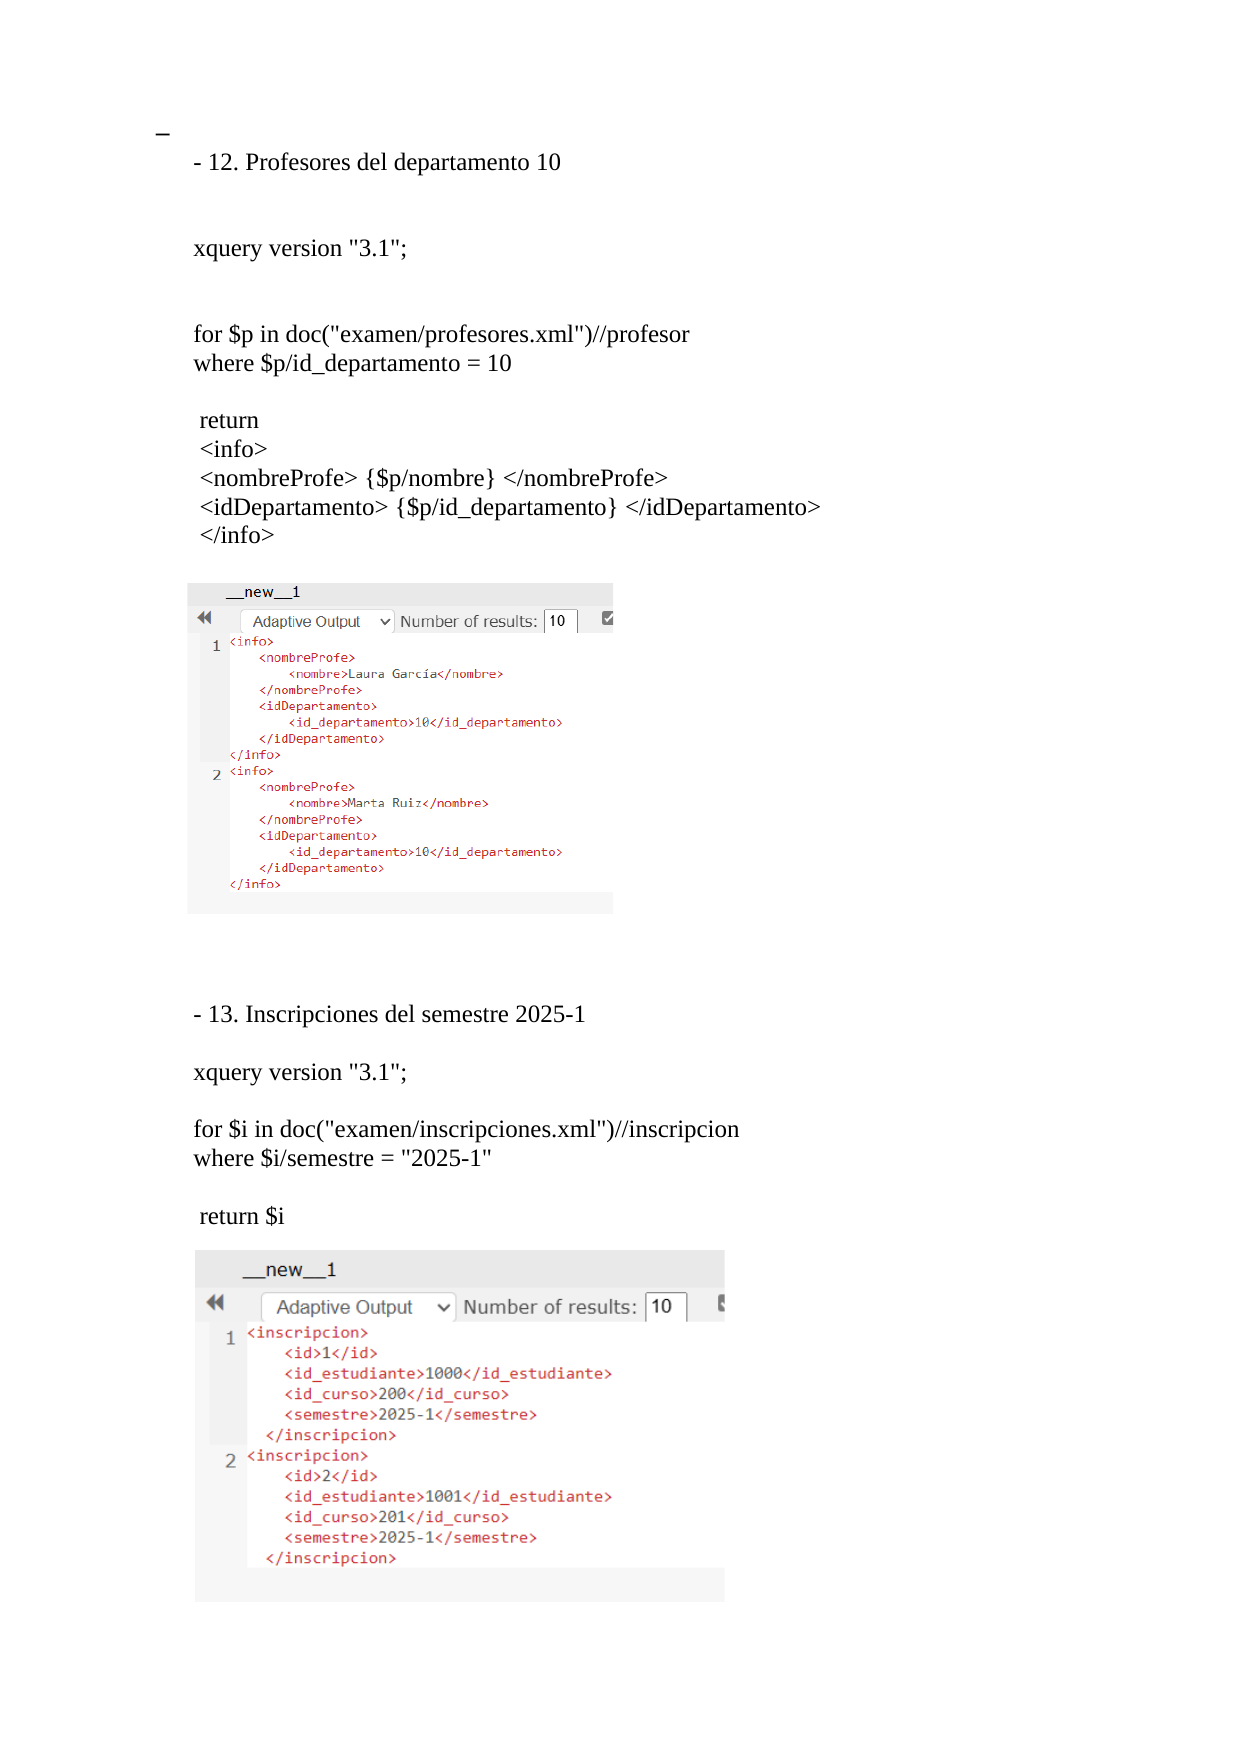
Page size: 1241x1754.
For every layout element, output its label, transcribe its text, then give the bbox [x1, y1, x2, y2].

picture [195, 1250, 725, 1602]
list xquery version "3.1"; for $i in doc("examen/inscripciones.xml")//inscripcion where $i/semestre = "2025-1" return $i [156, 1057, 1122, 1229]
picture [187, 583, 614, 914]
list [156, 1229, 1122, 1630]
list - 13. Inscripciones del semestre 2025-1 [156, 549, 1122, 1028]
list - 12. Profesores del departamento 10 xquery version "3.1"; for $p in doc("examen/profesores.xml")//profesor where $p/id_departamento = 10 return <info> <nombreProfe> {$p/nombre} </nombreProfe> <idDepartamento> {$p/id_departamento} </idDepartamento> </info> [156, 118, 1122, 549]
